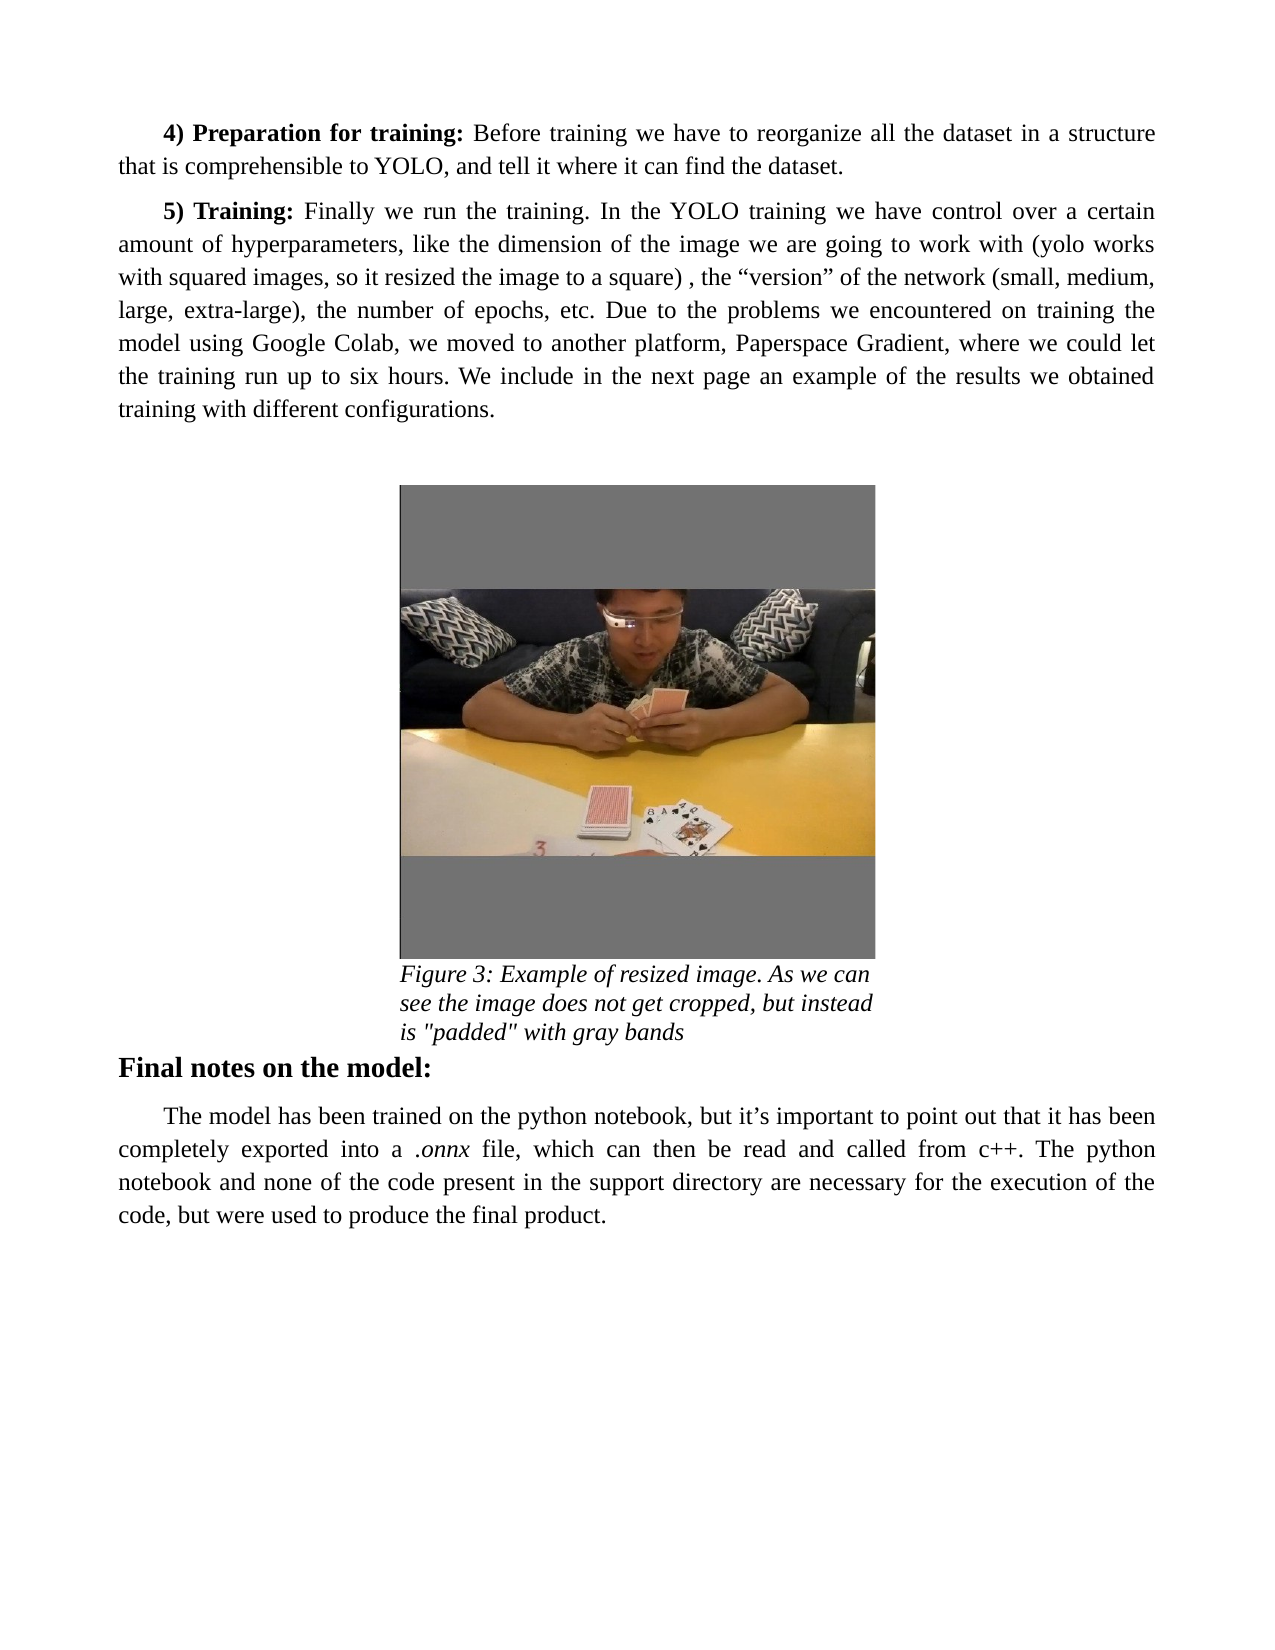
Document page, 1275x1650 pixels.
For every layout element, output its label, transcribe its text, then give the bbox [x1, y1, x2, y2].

text 4) Preparation for training: Before training we have to reorganize all the dataset in a structure that is comprehensible to YOLO, and tell it where it can find the dataset. [118, 118, 1157, 180]
text Figure 3: Example of resized image. As we can see the image does not get cropped, but instead is "padded" with gray bands [399, 959, 876, 1045]
picture [399, 485, 876, 959]
text 5) Training: Finally we run the training. In the YOLO training we have control over a certain amount of hyperparameters, like the dimension of the image we are going to work with (yolo works with squared images, so it resized the image to a square) , the “version” of the network (small, medium, large, extra-large), the number of epochs, etc. Due to the problems we encountered on training the model using Google Colab, we moved to another platform, Paperspace Gradient, where we could let the training run up to six hours. We include in the next page an example of the results we obtained training with different configurations. [118, 196, 1157, 423]
text The model has been trained on the python notebook, but it’s important to point out that it has been completely exported into a .onnx file, which can then be read and called from c++. The python notebook and none of the code present in the support directory are necessary for the execution of the code, but were used to produce the final product. [118, 1101, 1157, 1228]
text Final notes on the model: [118, 990, 1157, 1084]
